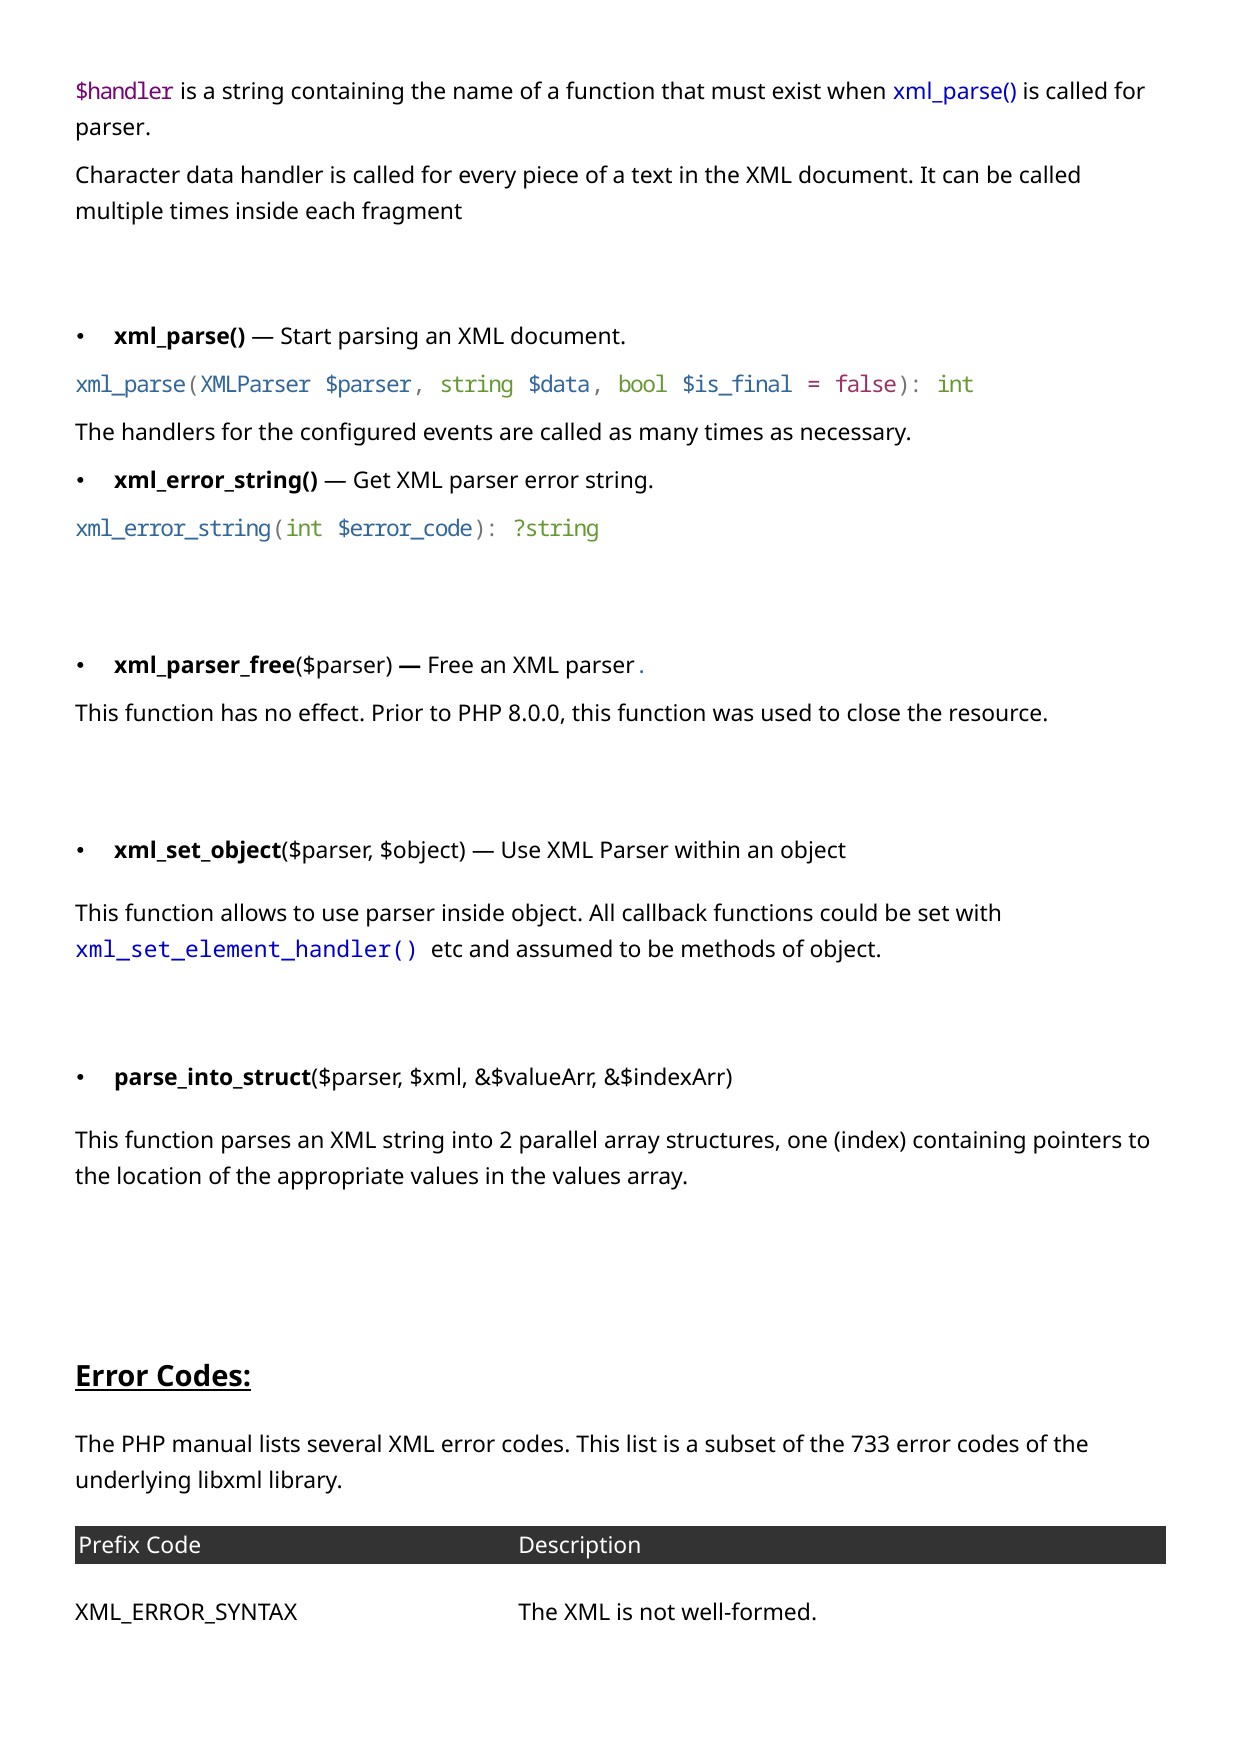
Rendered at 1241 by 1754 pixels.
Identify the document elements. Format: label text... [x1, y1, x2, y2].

list xml_parser_free($parser) — Free an XML parser. [76, 649, 1166, 680]
text The handlers for the configured events are called as many times as necessary. [75, 416, 1166, 447]
list xml_error_string() — Get XML parser error string. [76, 464, 1166, 495]
text This function has no effect. Prior to PHP 8.0.0, this function was used to close the resource. [75, 697, 1166, 728]
text xml_parse(XMLParser $parser, string $data, bool $is_final = false): int [75, 368, 1166, 399]
list xml_parse() — Start parsing an XML document. [76, 320, 1166, 351]
text This function parses an XML string into 2 parallel array structures, one (index) containing pointers to the location of the appropriate values in the values array. [75, 1124, 1166, 1191]
text Error Codes: [75, 1355, 1166, 1395]
text XML_ERROR_SYNTAX The XML is not well-formed. [75, 1595, 1166, 1627]
text xml_error_string(int $error_code): ?string [75, 512, 1166, 543]
text This function allows to use parser inside object. All callback functions could be set with xml_set_element_handler() etc and assumed to be methods of object. [75, 897, 1166, 964]
text $handler is a string containing the name of a function that must exist when xml_parse() is called for parser. [75, 75, 1166, 142]
list xml_set_object($parser, $object) — Use XML Parser within an object [76, 834, 1166, 865]
text The PHP manual lists several XML error codes. This list is a subset of the 733 error codes of the underlying libxml library. [75, 1428, 1166, 1495]
text Character data handler is called for every piece of a text in the XML document. It can be called multiple times inside each fragment [75, 159, 1166, 226]
text Prefix Code Description [75, 1526, 1166, 1564]
list parse_into_struct($parser, $xml, &$valueArr, &$indexArr) [76, 1061, 1166, 1093]
